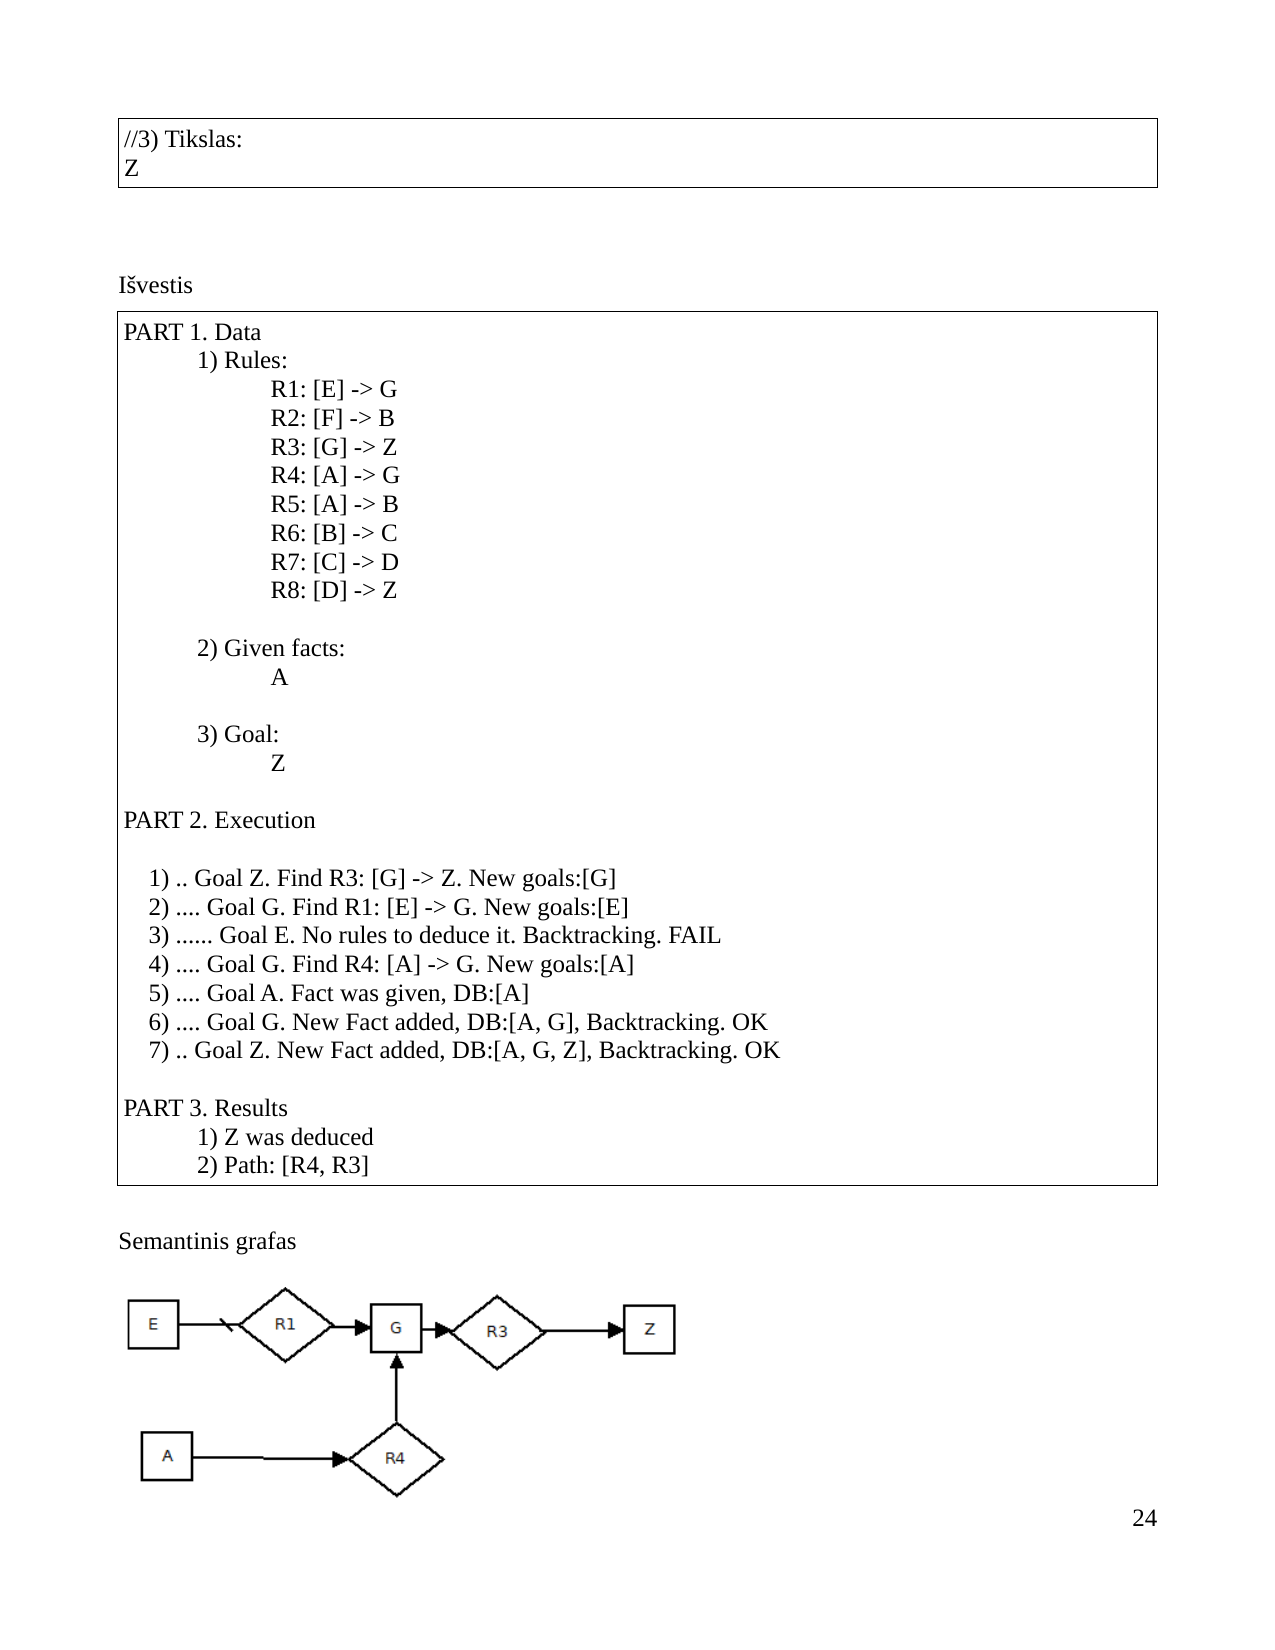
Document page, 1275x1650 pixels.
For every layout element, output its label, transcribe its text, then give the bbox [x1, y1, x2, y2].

table_header PART 1. Data 1) Rules: R1: [E] -> G R2: [F] -> B R3: [G] -> Z R4: [A] -> G R5: [A] -> B R6: [B] -> C R7: [C] -> D R8: [D] -> Z 2) Given facts: A 3) Goal: Z PART 2. Execution 1) .. Goal Z. Find R3: [G] -> Z. New goals:[G] 2) .... Goal G. Find R1: [E] -> G. New goals:[E] 3) ...... Goal E. No rules to deduce it. Backtracking. FAIL 4) .... Goal G. Find R4: [A] -> G. New goals:[A] 5) .... Goal A. Fact was given, DB:[A] 6) .... Goal G. New Fact added, DB:[A, G], Backtracking. OK 7) .. Goal Z. New Fact added, DB:[A, G, Z], Backtracking. OK PART 3. Results 1) Z was deduced 2) Path: [R4, R3] [118, 312, 1157, 1185]
table_header //3) Tikslas: Z [119, 119, 1157, 187]
text Išvestis [118, 270, 1157, 298]
text Semantinis grafas [118, 1226, 1157, 1255]
picture [127, 1287, 677, 1499]
